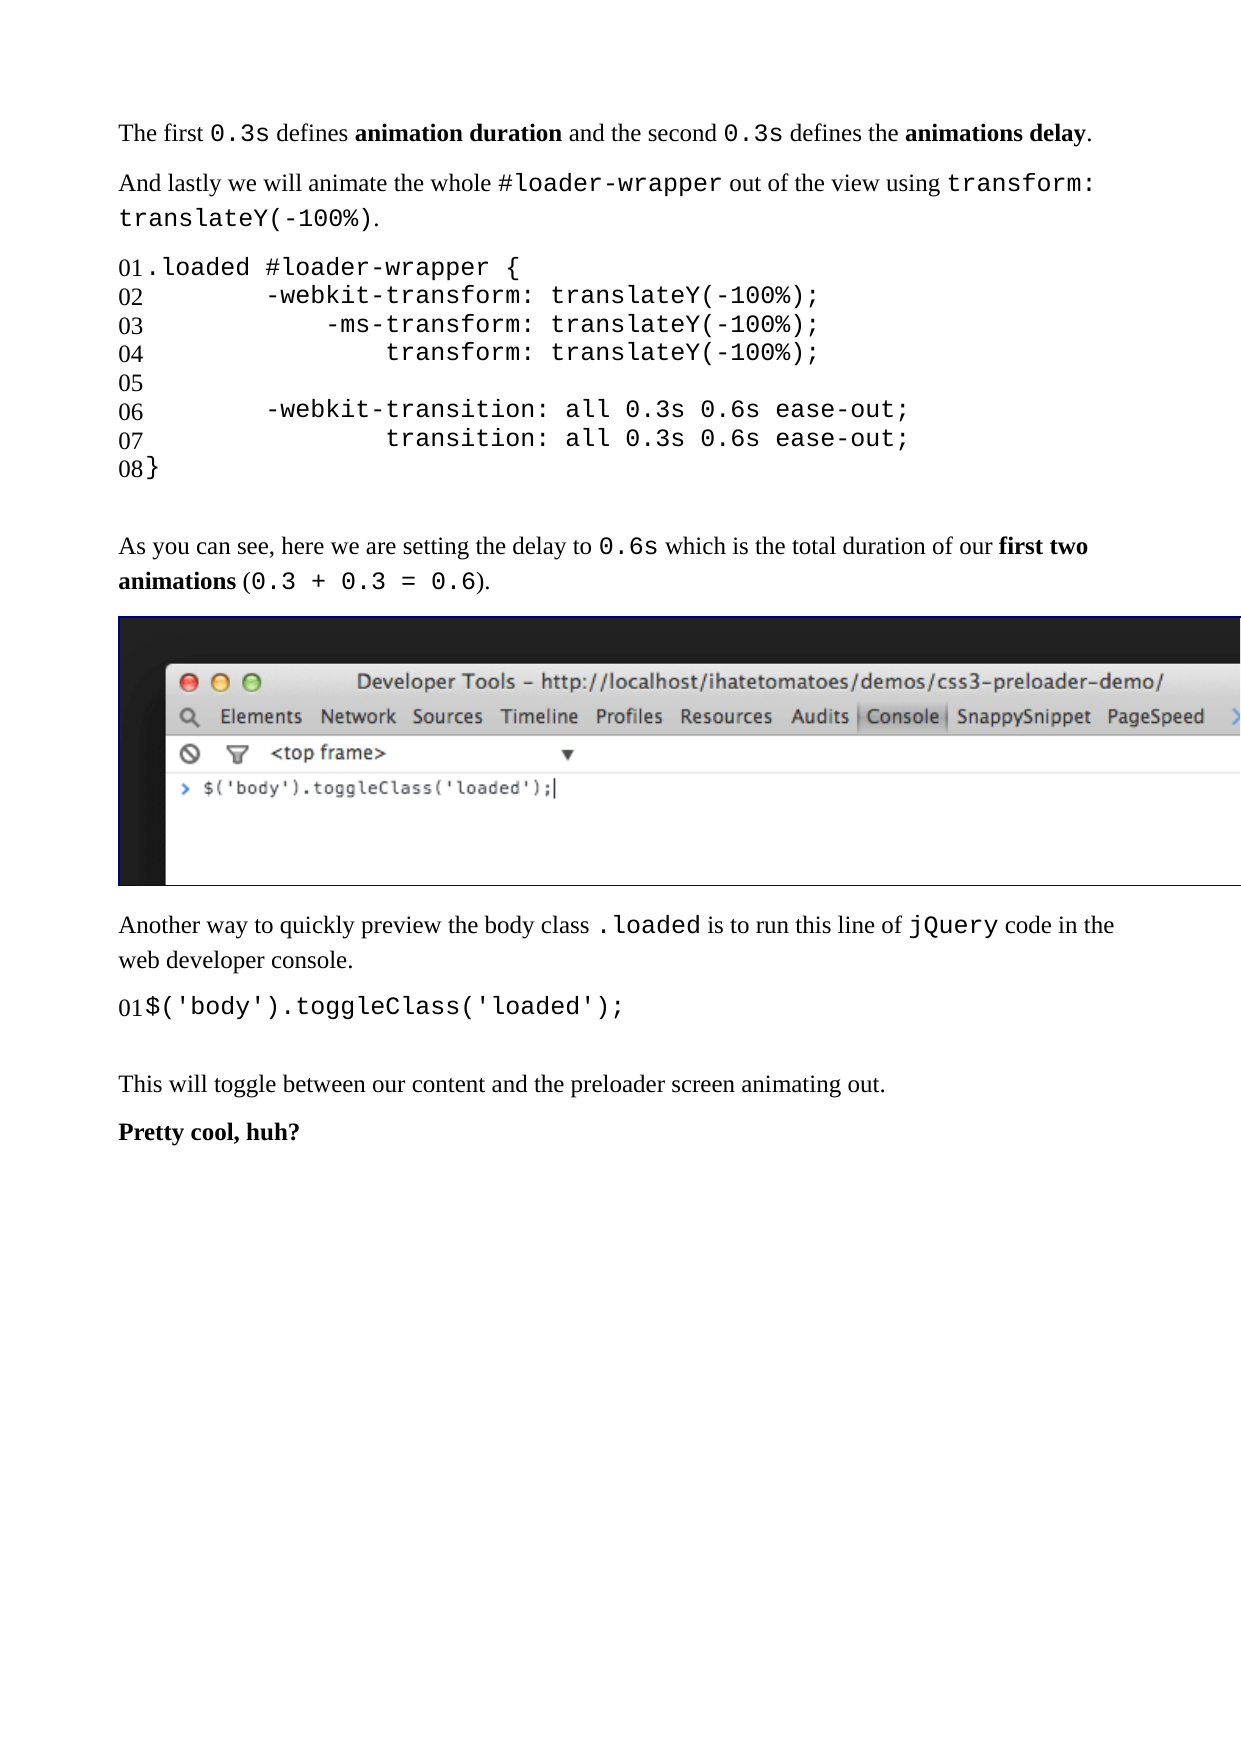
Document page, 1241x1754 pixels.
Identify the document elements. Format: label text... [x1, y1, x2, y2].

text Another way to quickly preview the body class .loaded is to run this line of jQuery code in the web developer console. [118, 911, 1122, 974]
table_header 01 [118, 993, 145, 1022]
text This will toggle between our content and the preloader screen animating out. [118, 1069, 1122, 1098]
table_header .loaded #loader-wrapper { -webkit-transform: translateY(-100%); -ms-transform: translateY(-100%); transform: translateY(-100%); -webkit-transition: all 0.3s 0.6s ease-out; transition: all 0.3s 0.6s ease-out; } [145, 253, 928, 483]
table_header 01 02 03 04 05 06 07 08 [118, 253, 145, 483]
table_header $('body').toggleClass('loaded'); [145, 993, 632, 1022]
text The first 0.3s defines animation duration and the second 0.3s defines the animations delay. [118, 118, 1122, 149]
picture [120, 618, 1241, 885]
text Pretty cool, huh? [118, 1117, 1122, 1146]
text As you can see, here we are setting the delay to 0.6s which is the total duration of our first two animations (0.3 + 0.3 = 0.6). [118, 531, 1122, 597]
text And lastly we will animate the whole #loader-wrapper out of the view using transform: translateY(-100%). [118, 168, 1122, 234]
